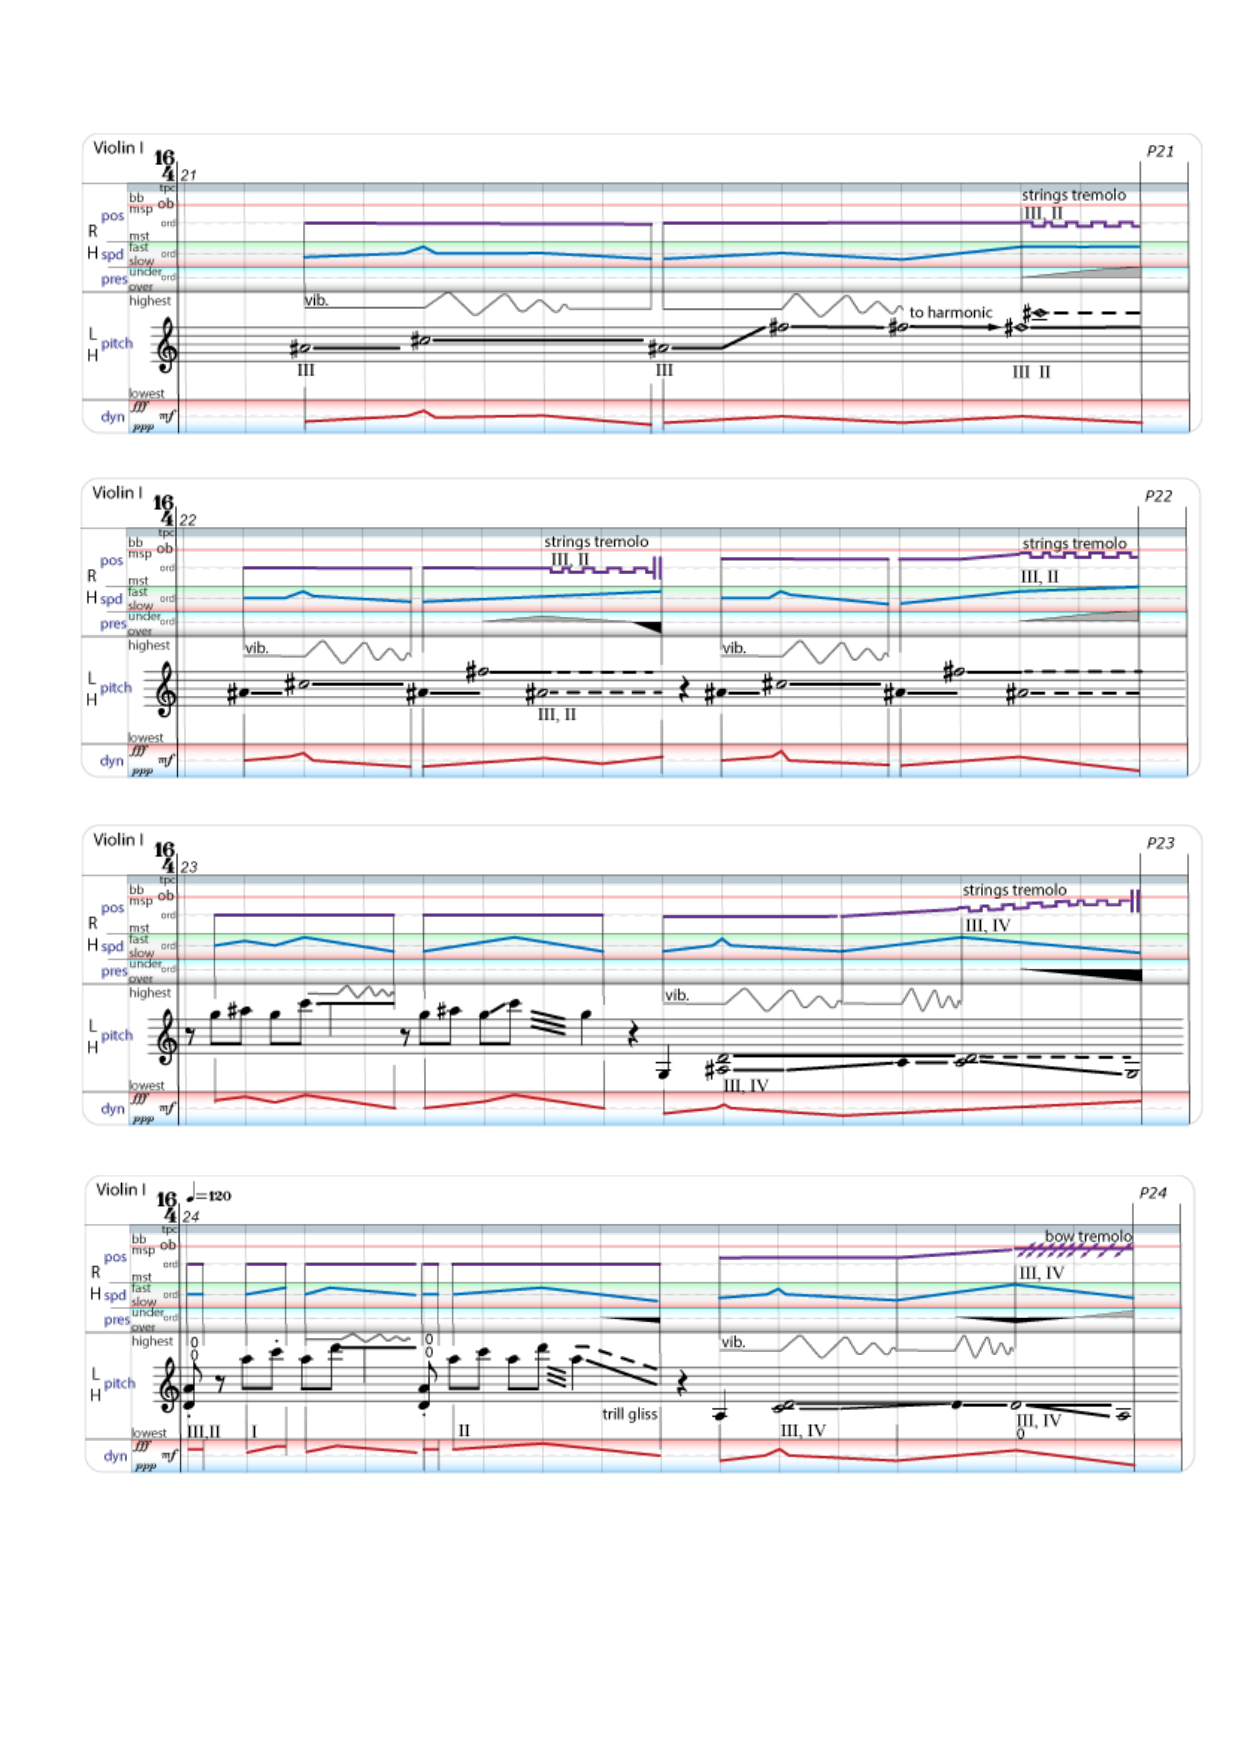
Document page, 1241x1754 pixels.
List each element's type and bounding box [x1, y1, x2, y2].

picture [81, 824, 1204, 1140]
picture [81, 133, 1203, 448]
picture [84, 1175, 1196, 1487]
picture [80, 477, 1202, 792]
